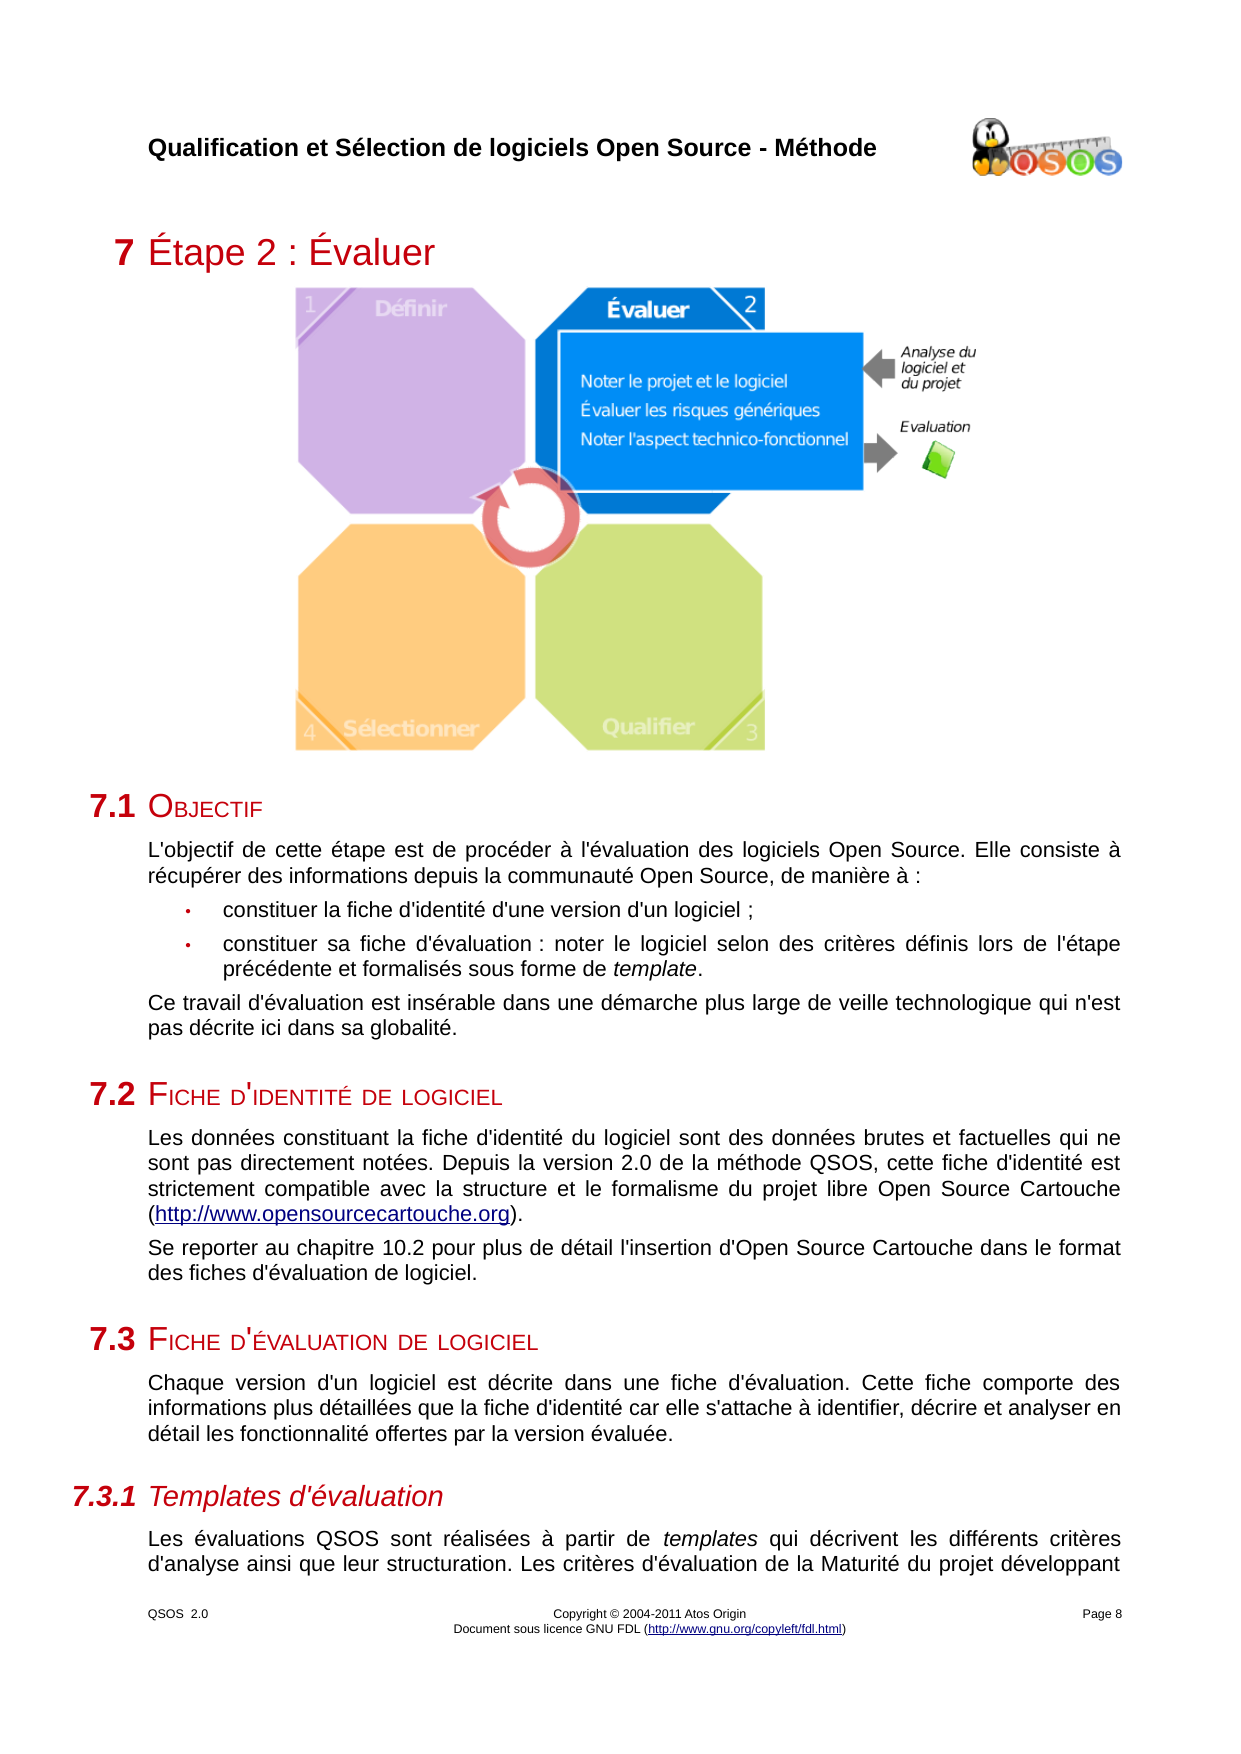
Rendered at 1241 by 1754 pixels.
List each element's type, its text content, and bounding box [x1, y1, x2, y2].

text Les données constituant la fiche d'identité du logiciel sont des données brutes et factuelles qui ne sont pas directement notées. Depuis la version 2.0 de la méthode QSOS, cette fiche d'identité est strictement compatible avec la structure et le formalisme du projet libre Open Source Cartouche (http://www.opensourcecartouche.org). [148, 1125, 1122, 1226]
subtitle Templates d'évaluation [148, 1479, 1122, 1513]
subtitle Fiche d'identité de logiciel [148, 1074, 1122, 1113]
text Les évaluations QSOS sont réalisées à partir de templates qui décrivent les différents critères d'analyse ainsi que leur structuration. Les critères d'évaluation de la Maturité du projet développant [148, 1526, 1122, 1576]
subtitle Étape 2 : Évaluer [148, 230, 1122, 273]
list constituer la fiche d'identité d'une version d'un logiciel ; [185, 897, 1122, 922]
text Ce travail d'évaluation est insérable dans une démarche plus large de veille technologique qui n'est pas décrite ici dans sa globalité. [148, 990, 1122, 1040]
text Chaque version d'un logiciel est décrite dans une fiche d'évaluation. Cette fiche comporte des informations plus détaillées que la fiche d'identité car elle s'attache à identifier, décrire et analyser en détail les fonctionnalité offertes par la version évaluée. [148, 1370, 1122, 1446]
picture [972, 118, 1123, 176]
subtitle Objectif [148, 786, 1122, 825]
list constituer sa fiche d'évaluation : noter le logiciel selon des critères définis lors de l'étape précédente et formalisés sous forme de template. [185, 931, 1122, 981]
text L'objectif de cette étape est de procéder à l'évaluation des logiciels Open Source. Elle consiste à récupérer des informations depuis la communauté Open Source, de manière à : [148, 837, 1122, 888]
subtitle Fiche d'évaluation de logiciel [148, 1319, 1122, 1357]
picture [293, 286, 976, 753]
text Se reporter au chapitre 10.2 pour plus de détail l'insertion d'Open Source Cartouche dans le format des fiches d'évaluation de logiciel. [148, 1235, 1122, 1285]
